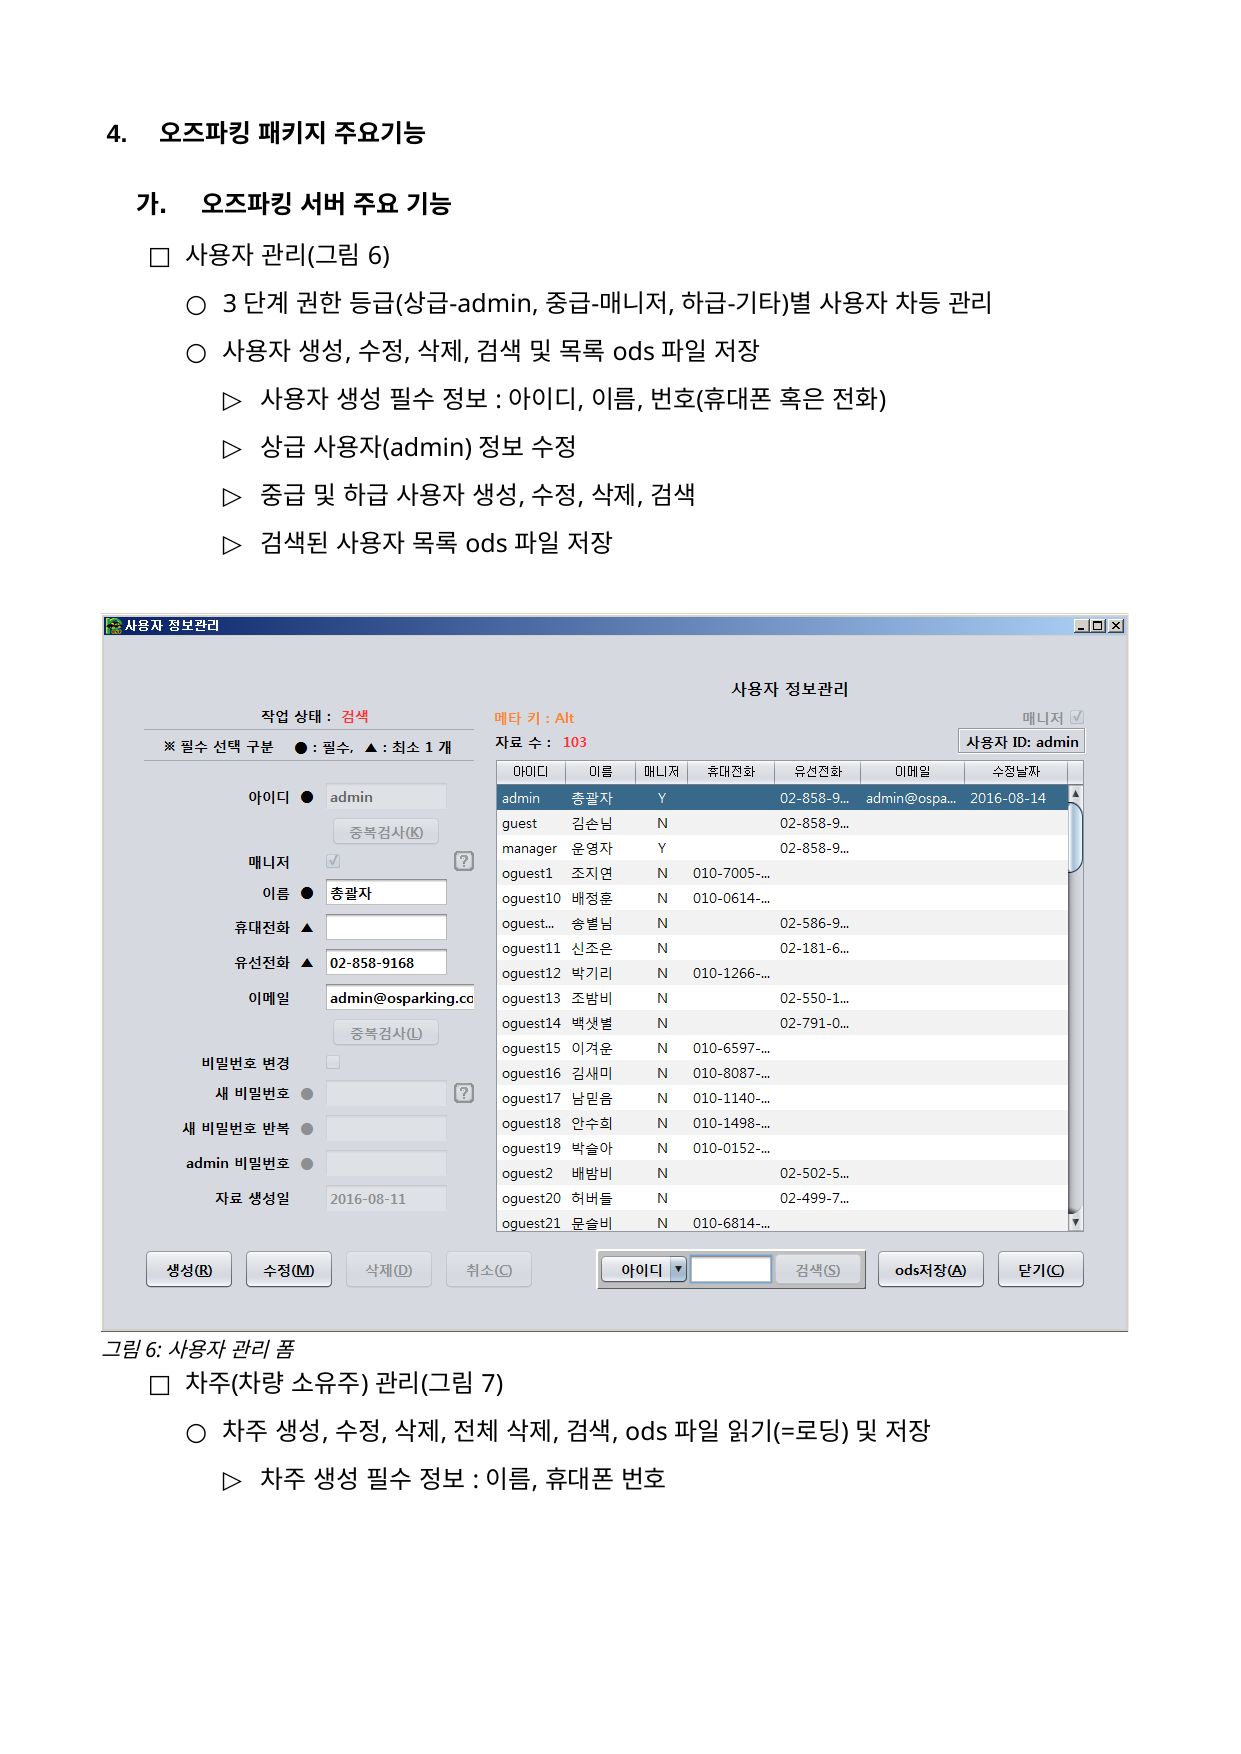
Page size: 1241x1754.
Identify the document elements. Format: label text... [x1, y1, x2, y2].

list 사용자 관리(그림 6) [148, 236, 1134, 272]
subtitle 오즈파킹 서버 주요 기능 [136, 185, 1134, 221]
list 그림 6: 사용자 관리 폼 [101, 614, 1139, 1363]
list 차주(차량 소유주) 관리(그림 7) [148, 1363, 1134, 1400]
list 차주 생성, 수정, 삭제, 전체 삭제, 검색, ods 파일 읽기(=로딩) 및 저장 [185, 1412, 1134, 1448]
list 사용자 생성 필수 정보 : 아이디, 이름, 번호(휴대폰 혹은 전화) [223, 379, 1134, 416]
list 중급 및 하급 사용자 생성, 수정, 삭제, 검색 [223, 476, 1134, 512]
list 검색된 사용자 목록 ods 파일 저장 [223, 524, 1134, 560]
list 사용자 생성, 수정, 삭제, 검색 및 목록 ods 파일 저장 [185, 332, 1134, 368]
list [101, 572, 1139, 614]
picture [100, 613, 1129, 1332]
list 차주 생성 필수 정보 : 이름, 휴대폰 번호 [223, 1459, 1134, 1496]
list 상급 사용자(admin) 정보 수정 [223, 428, 1134, 464]
list 3 단계 권한 등급(상급-admin, 중급-매니저, 하급-기타)별 사용자 차등 관리 [185, 283, 1134, 320]
subtitle 오즈파킹 패키지 주요기능 [106, 114, 1134, 150]
